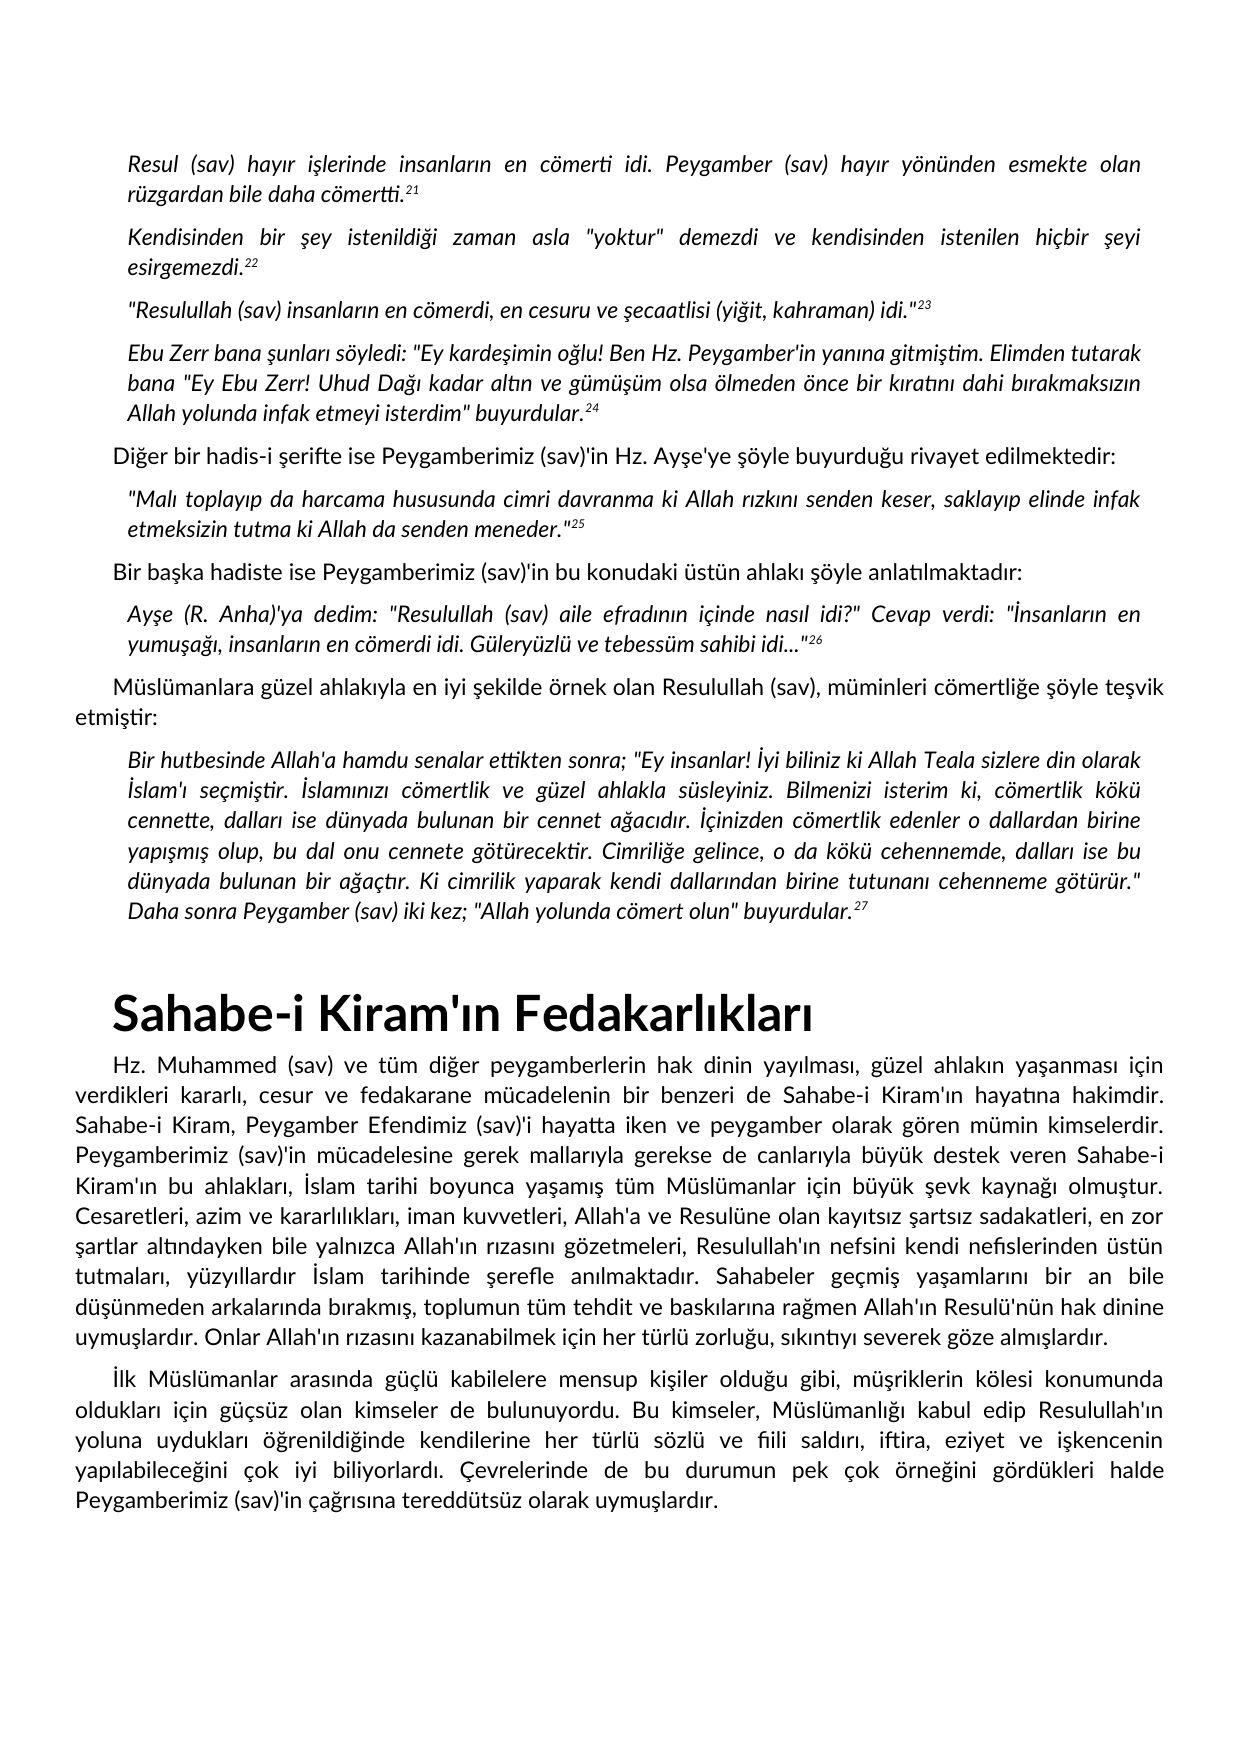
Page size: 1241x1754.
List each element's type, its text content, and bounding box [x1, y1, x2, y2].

text Bir başka hadiste ise Peygamberimiz (sav)'in bu konudaki üstün ahlakı şöyle anlatılmaktadır: [75, 557, 1165, 585]
text Ayşe (R. Anha)'ya dedim: "Resulullah (sav) aile efradının içinde nasıl idi?" Cevap verdi: "İnsanların en yumuşağı, insanların en cömerdi idi. Güleryüzlü ve tebessüm sahibi idi..."26 [127, 600, 1143, 658]
text Müslümanlara güzel ahlakıyla en iyi şekilde örnek olan Resulullah (sav), müminleri cömertliğe şöyle teşvik etmiştir: [75, 673, 1165, 731]
text "Malı toplayıp da harcama hususunda cimri davranma ki Allah rızkını senden keser, saklayıp elinde infak etmeksizin tutma ki Allah da senden meneder."25 [127, 484, 1143, 542]
text Resul (sav) hayır işlerinde insanların en cömerti idi. Peygamber (sav) hayır yönünden esmekte olan rüzgardan bile daha cömertti.21 [127, 150, 1143, 208]
text Hz. Muhammed (sav) ve tüm diğer peygamberlerin hak dinin yayılması, güzel ahlakın yaşanması için verdikleri kararlı, cesur ve fedakarane mücadelenin bir benzeri de Sahabe-i Kiram'ın hayatına hakimdir. Sahabe-i Kiram, Peygamber Efendimiz (sav)'i hayatta iken ve peygamber olarak gören mümin kimselerdir. Peygamberimiz (sav)'in mücadelesine gerek mallarıyla gerekse de canlarıyla büyük destek veren Sahabe-i Kiram'ın bu ahlakları, İslam tarihi boyunca yaşamış tüm Müslümanlar için büyük şevk kaynağı olmuştur. Cesaretleri, azim ve kararlılıkları, iman kuvvetleri, Allah'a ve Resulüne olan kayıtsız şartsız sadakatleri, en zor şartlar altındayken bile yalnızca Allah'ın rızasını gözetmeleri, Resulullah'ın nefsini kendi nefislerinden üstün tutmaları, yüzyıllardır İslam tarihinde şerefle anılmaktadır. Sahabeler geçmiş yaşamlarını bir an bile düşünmeden arkalarında bırakmış, toplumun tüm tehdit ve baskılarına rağmen Allah'ın Resulü'nün hak dinine uymuşlardır. Onlar Allah'ın rızasını kazanabilmek için her türlü zorluğu, sıkıntıyı severek göze almışlardır. [75, 1051, 1165, 1350]
text İlk Müslümanlar arasında güçlü kabilelere mensup kişiler olduğu gibi, müşriklerin kölesi konumunda oldukları için güçsüz olan kimseler de bulunuyordu. Bu kimseler, Müslümanlığı kabul edip Resulullah'ın yoluna uydukları öğrenildiğinde kendilerine her türlü sözlü ve fiili saldırı, iftira, eziyet ve işkencenin yapılabileceğini çok iyi biliyorlardı. Çevrelerinde de bu durumun pek çok örneğini gördükleri halde Peygamberimiz (sav)'in çağrısına tereddütsüz olarak uymuşlardır. [75, 1365, 1165, 1513]
text "Resulullah (sav) insanların en cömerdi, en cesuru ve şecaatlisi (yiğit, kahraman) idi."23 [127, 296, 1143, 323]
text Kendisinden bir şey istenildiği zaman asla "yoktur" demezdi ve kendisinden istenilen hiçbir şeyi esirgemezdi.22 [127, 223, 1143, 281]
subtitle Sahabe-i Kiram'ın Fedakarlıkları [112, 982, 1165, 1042]
text Diğer bir hadis-i şerifte ise Peygamberimiz (sav)'in Hz. Ayşe'ye şöyle buyurduğu rivayet edilmektedir: [75, 442, 1165, 469]
text Bir hutbesinde Allah'a hamdu senalar ettikten sonra; "Ey insanlar! İyi biliniz ki Allah Teala sizlere din olarak İslam'ı seçmiştir. İslamınızı cömertlik ve güzel ahlakla süsleyiniz. Bilmenizi isterim ki, cömertlik kökü cennette, dalları ise dünyada bulunan bir cennet ağacıdır. İçinizden cömertlik edenler o dallardan birine yapışmış olup, bu dal onu cennete götürecektir. Cimriliğe gelince, o da kökü cehennemde, dalları ise bu dünyada bulunan bir ağaçtır. Ki cimrilik yaparak kendi dallarından birine tutunanı cehenneme götürür." Daha sonra Peygamber (sav) iki kez; "Allah yolunda cömert olun" buyurdular.27 [127, 746, 1143, 924]
text Ebu Zerr bana şunları söyledi: "Ey kardeşimin oğlu! Ben Hz. Peygamber'in yanına gitmiştim. Elimden tutarak bana "Ey Ebu Zerr! Uhud Dağı kadar altın ve gümüşüm olsa ölmeden önce bir kıratını dahi bırakmaksızın Allah yolunda infak etmeyi isterdim" buyurdular.24 [127, 338, 1143, 426]
